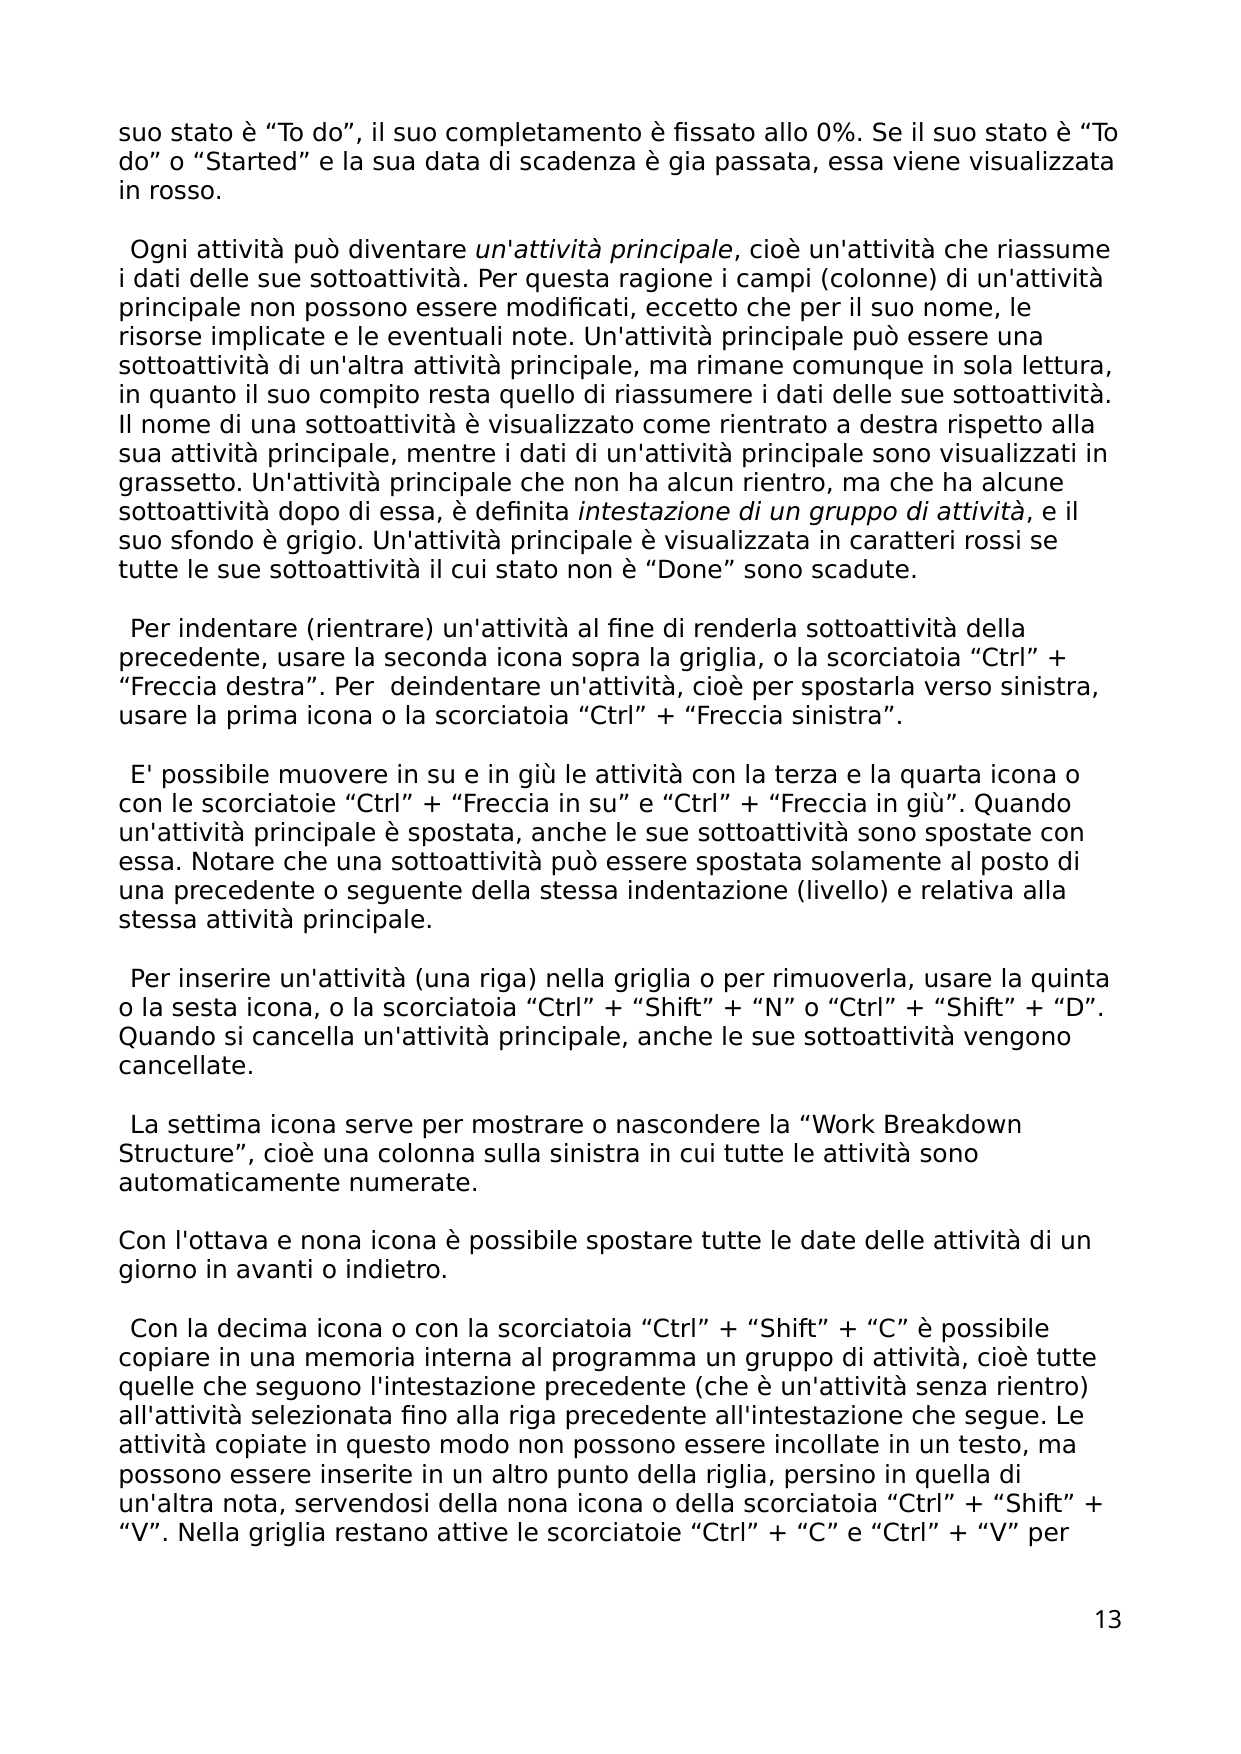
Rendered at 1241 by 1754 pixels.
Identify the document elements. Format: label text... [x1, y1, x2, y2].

text E' possibile muovere in su e in giù le attività con la terza e la quarta icona o con le scorciatoie “Ctrl” + “Freccia in su” e “Ctrl” + “Freccia in giù”. Quando un'attività principale è spostata, anche le sue sottoattività sono spostate con essa. Notare che una sottoattività può essere spostata solamente al posto di una precedente o seguente della stessa indentazione (livello) e relativa alla stessa attività principale. [118, 760, 1122, 935]
text Per indentare (rientrare) un'attività al fine di renderla sottoattività della precedente, usare la seconda icona sopra la griglia, o la scorciatoia “Ctrl” + “Freccia destra”. Per deindentare un'attività, cioè per spostarla verso sinistra, usare la prima icona o la scorciatoia “Ctrl” + “Freccia sinistra”. [118, 614, 1122, 731]
text Per inserire un'attività (una riga) nella griglia o per rimuoverla, usare la quinta o la sesta icona, o la scorciatoia “Ctrl” + “Shift” + “N” o “Ctrl” + “Shift” + “D”. Quando si cancella un'attività principale, anche le sue sottoattività vengono cancellate. [118, 964, 1122, 1081]
text Con la decima icona o con la scorciatoia “Ctrl” + “Shift” + “C” è possibile copiare in una memoria interna al programma un gruppo di attività, cioè tutte quelle che seguono l'intestazione precedente (che è un'attività senza rientro) all'attività selezionata fino alla riga precedente all'intestazione che segue. Le attività copiate in questo modo non possono essere incollate in un testo, ma possono essere inserite in un altro punto della riglia, persino in quella di un'altra nota, servendosi della nona icona o della scorciatoia “Ctrl” + “Shift” + “V”. Nella griglia restano attive le scorciatoie “Ctrl” + “C” e “Ctrl” + “V” per [118, 1314, 1122, 1547]
text La settima icona serve per mostrare o nascondere la “Work Breakdown Structure”, cioè una colonna sulla sinistra in cui tutte le attività sono automaticamente numerate. [118, 1110, 1122, 1197]
text suo stato è “To do”, il suo completamento è fissato allo 0%. Se il suo stato è “To do” o “Started” e la sua data di scadenza è gia passata, essa viene visualizzata in rosso. [118, 118, 1122, 206]
text Ogni attività può diventare un'attività principale, cioè un'attività che riassume i dati delle sue sottoattività. Per questa ragione i campi (colonne) di un'attività principale non possono essere modificati, eccetto che per il suo nome, le risorse implicate e le eventuali note. Un'attività principale può essere una sottoattività di un'altra attività principale, ma rimane comunque in sola lettura, in quanto il suo compito resta quello di riassumere i dati delle sue sottoattività. Il nome di una sottoattività è visualizzato come rientrato a destra rispetto alla sua attività principale, mentre i dati di un'attività principale sono visualizzati in grassetto. Un'attività principale che non ha alcun rientro, ma che ha alcune sottoattività dopo di essa, è definita intestazione di un gruppo di attività, e il suo sfondo è grigio. Un'attività principale è visualizzata in caratteri rossi se tutte le sue sottoattività il cui stato non è “Done” sono scadute. [118, 235, 1122, 585]
text Con l'ottava e nona icona è possibile spostare tutte le date delle attività di un giorno in avanti o indietro. [118, 1226, 1122, 1285]
